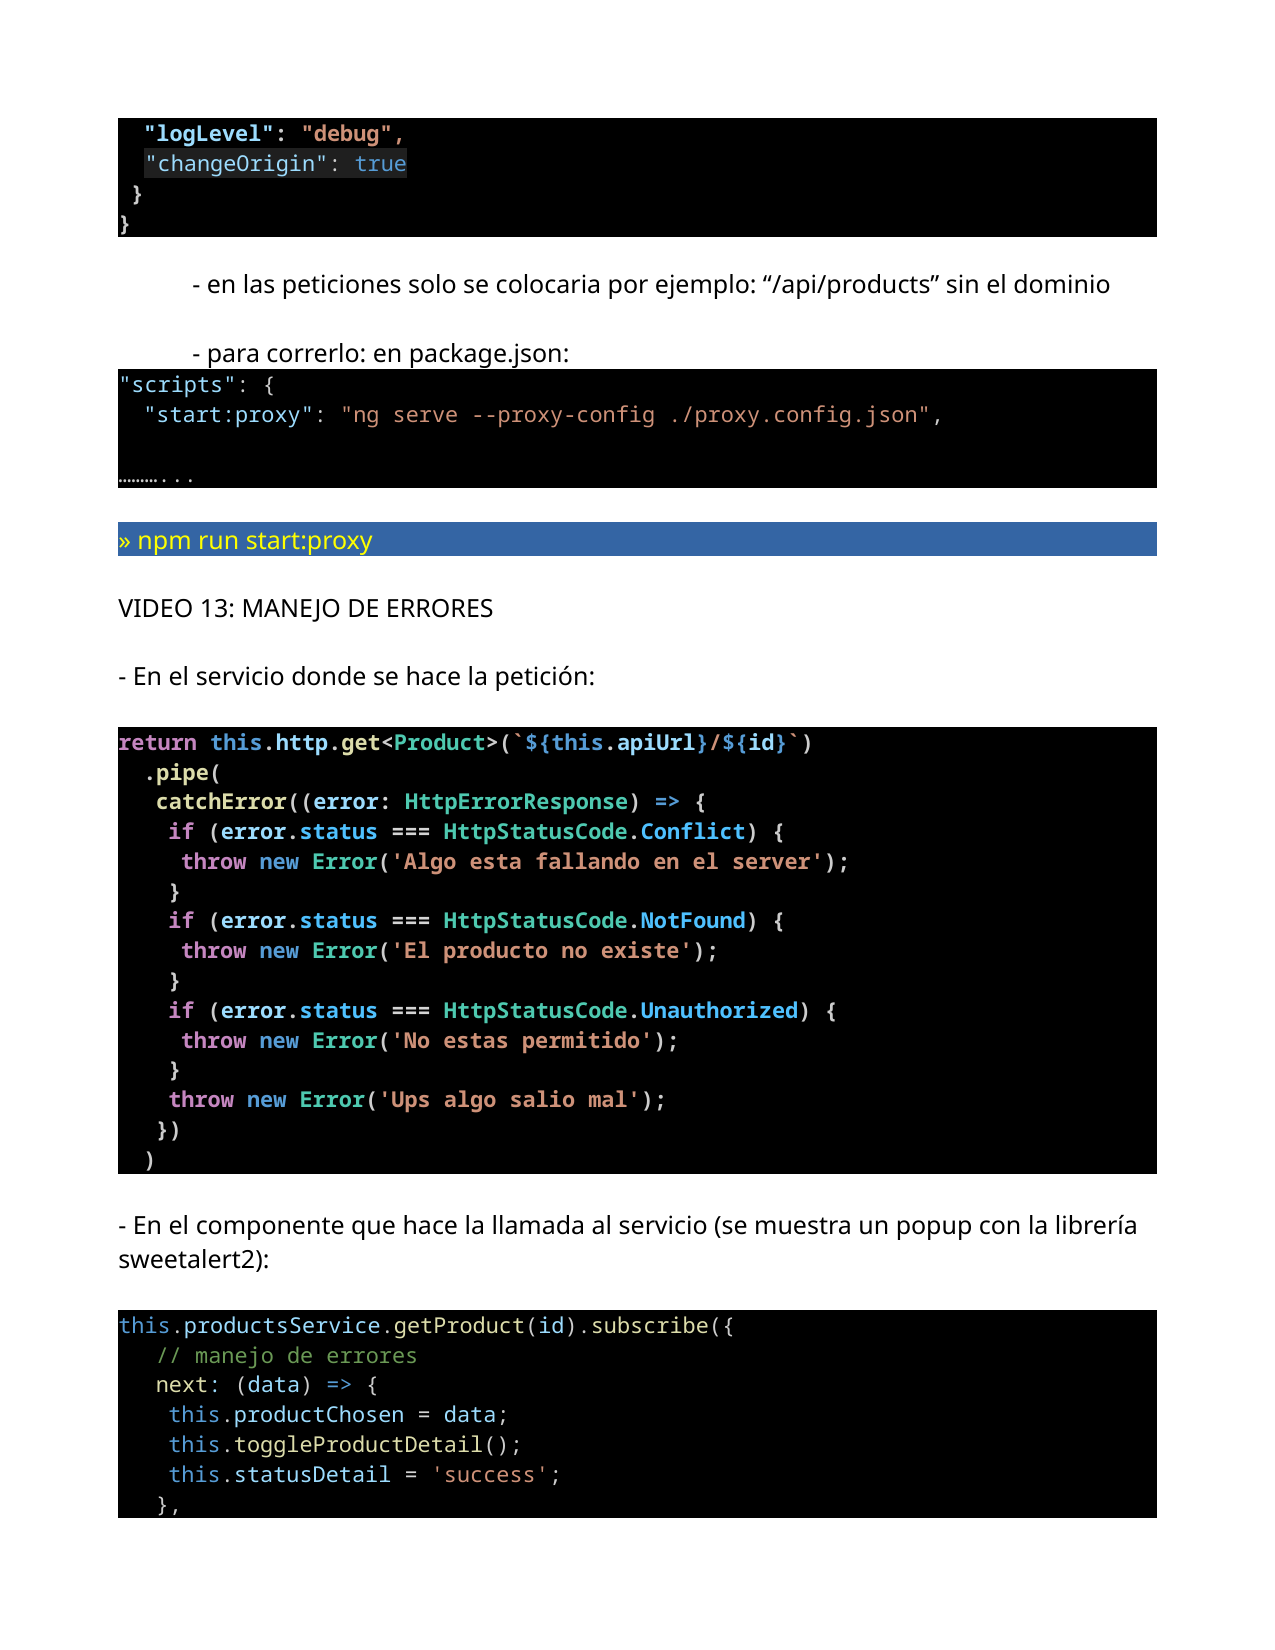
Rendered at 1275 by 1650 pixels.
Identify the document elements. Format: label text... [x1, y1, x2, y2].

text throw new Error('El producto no existe'); [118, 935, 1157, 965]
text - En el servicio donde se hace la petición: [118, 659, 1157, 693]
text if (error.status === HttpStatusCode.Unauthorized) { [118, 995, 1157, 1025]
text "start:proxy": "ng serve --proxy-config ./proxy.config.json", [118, 399, 1157, 429]
text } [118, 207, 1157, 237]
text }) [118, 1114, 1157, 1144]
text this.productsService.getProduct(id).subscribe({ [118, 1310, 1157, 1340]
text }, [118, 1489, 1157, 1518]
text this.statusDetail = 'success'; [118, 1459, 1157, 1489]
text throw new Error('Ups algo salio mal'); [118, 1084, 1157, 1114]
text - En el componente que hace la llamada al servicio (se muestra un popup con la librería sweetalert2): [118, 1208, 1157, 1276]
text "logLevel": "debug", [118, 118, 1157, 148]
text "scripts": { [118, 369, 1157, 399]
text } [118, 965, 1157, 995]
text // manejo de errores [118, 1340, 1157, 1369]
text ) [118, 1144, 1157, 1174]
text - para correrlo: en package.json: [118, 335, 1157, 369]
text this.toggleProductDetail(); [118, 1429, 1157, 1459]
text } [118, 876, 1157, 906]
text if (error.status === HttpStatusCode.Conflict) { [118, 816, 1157, 846]
text return this.http.get<Product>(`${this.apiUrl}/${id}`) [118, 727, 1157, 757]
text throw new Error('Algo esta fallando en el server'); [118, 846, 1157, 876]
text - en las peticiones solo se colocaria por ejemplo: “/api/products” sin el dominio [118, 267, 1157, 301]
text } [118, 178, 1157, 207]
text catchError((error: HttpErrorResponse) => { [118, 786, 1157, 816]
text VIDEO 13: MANEJO DE ERRORES [118, 591, 1157, 624]
text .pipe( [118, 757, 1157, 786]
text this.productChosen = data; [118, 1399, 1157, 1429]
text » npm run start:proxy [118, 522, 1157, 556]
text "changeOrigin": true [118, 148, 1157, 178]
text next: (data) => { [118, 1369, 1157, 1399]
text ………... [118, 458, 1157, 488]
text } [118, 1054, 1157, 1084]
text if (error.status === HttpStatusCode.NotFound) { [118, 906, 1157, 935]
text throw new Error('No estas permitido'); [118, 1025, 1157, 1054]
